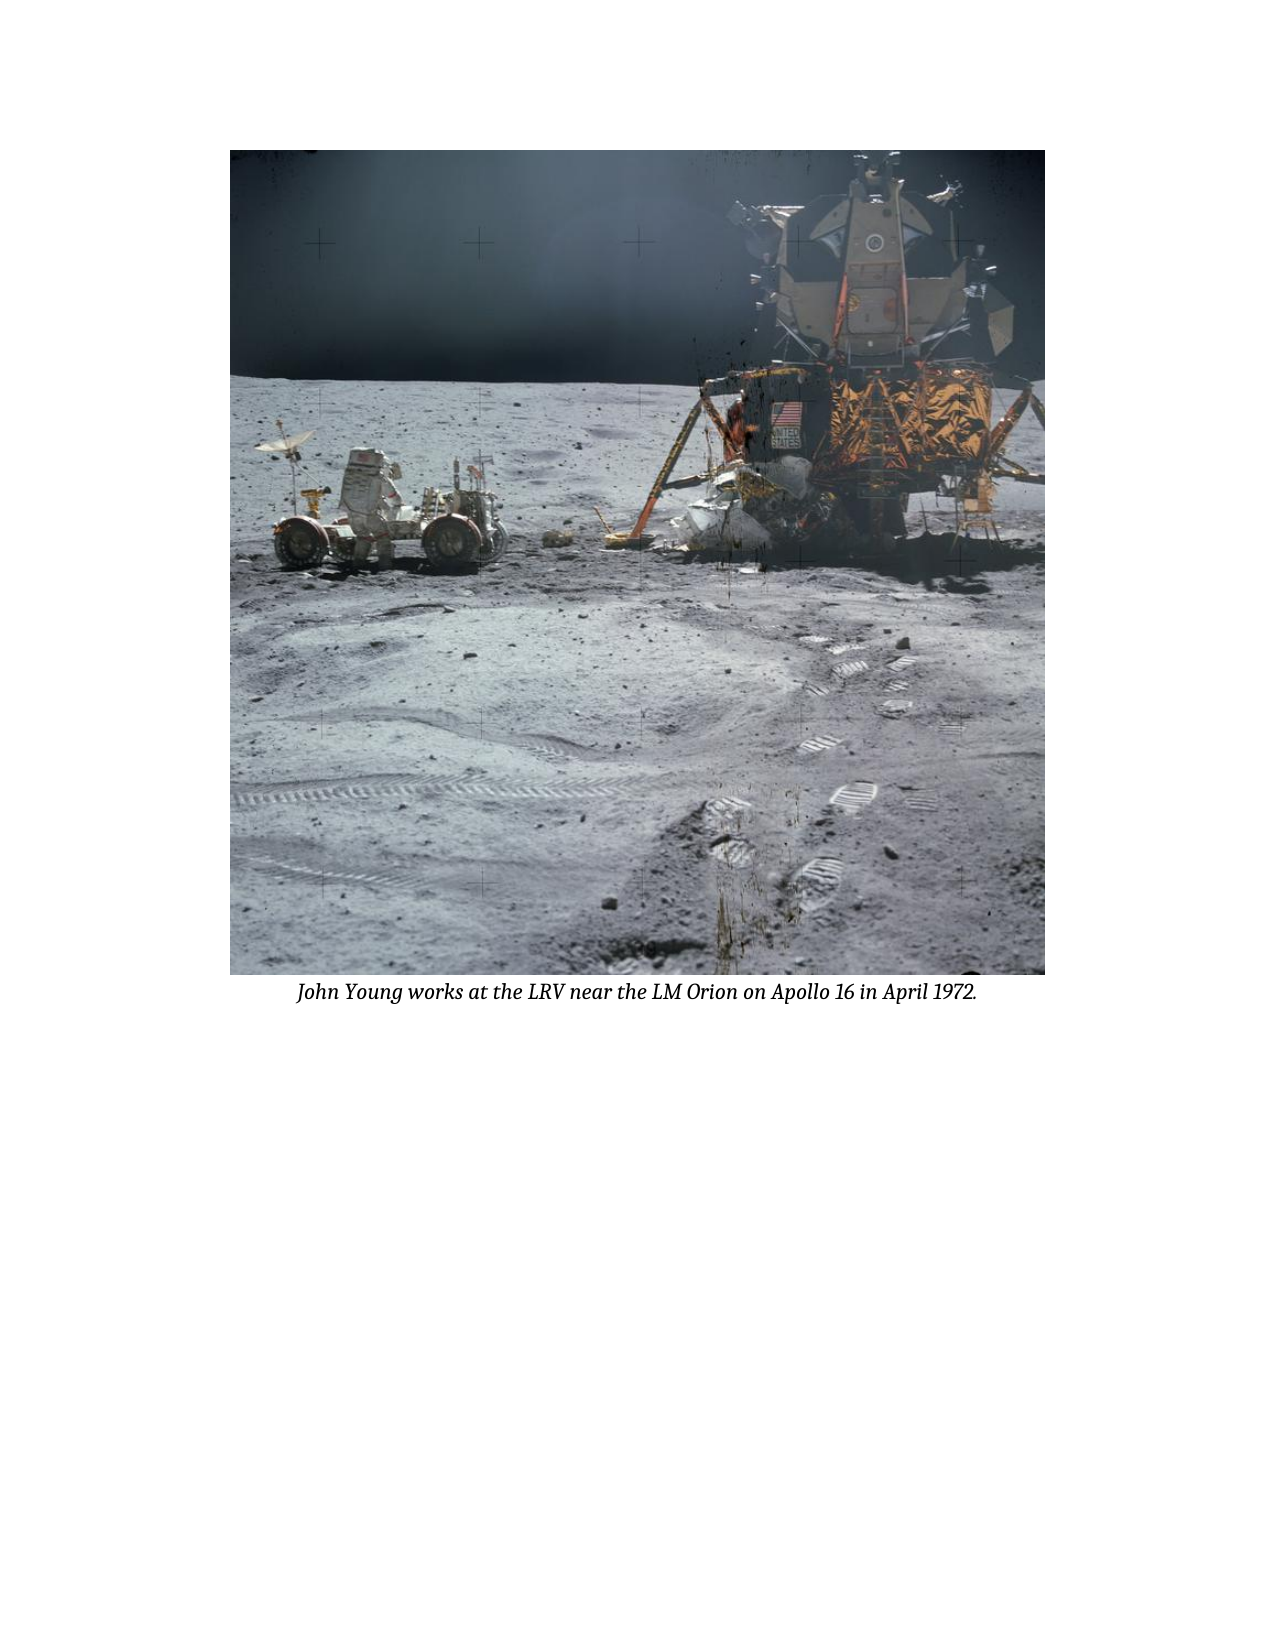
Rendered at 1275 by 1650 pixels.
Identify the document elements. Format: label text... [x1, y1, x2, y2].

picture [230, 150, 1045, 975]
text John Young works at the LRV near the LM Orion on Apollo 16 in April 1972. [187, 150, 1087, 1005]
